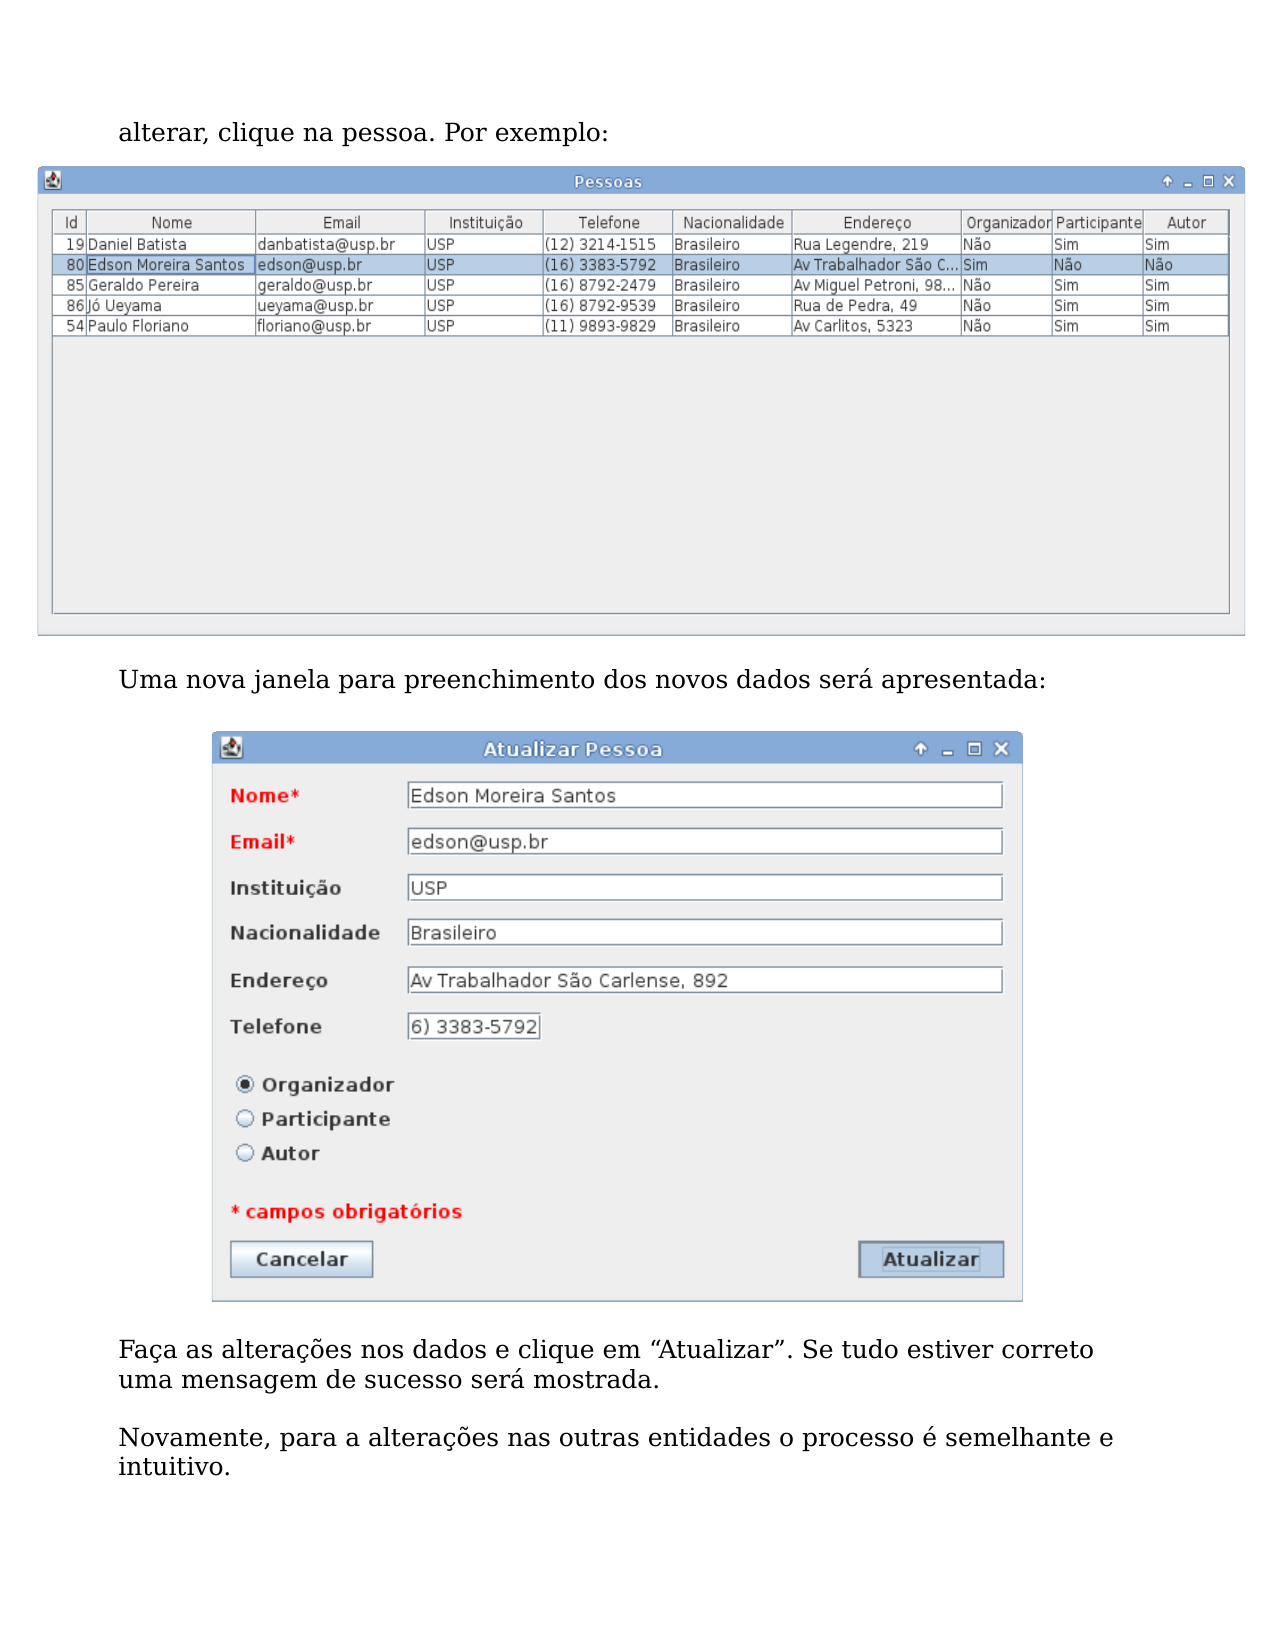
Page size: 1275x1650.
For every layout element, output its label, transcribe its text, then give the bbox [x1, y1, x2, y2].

text Faça as alterações nos dados e clique em “Atualizar”. Se tudo estiver correto uma mensagem de sucesso será mostrada. [118, 1336, 1157, 1394]
text Novamente, para a alterações nas outras entidades o processo é semelhante e intuitivo. [118, 1423, 1157, 1481]
text Uma nova janela para preenchimento dos novos dados será apresentada: [118, 665, 1157, 694]
text alterar, clique na pessoa. Por exemplo: [118, 118, 1157, 147]
picture [37, 166, 1246, 636]
picture [211, 731, 1023, 1302]
